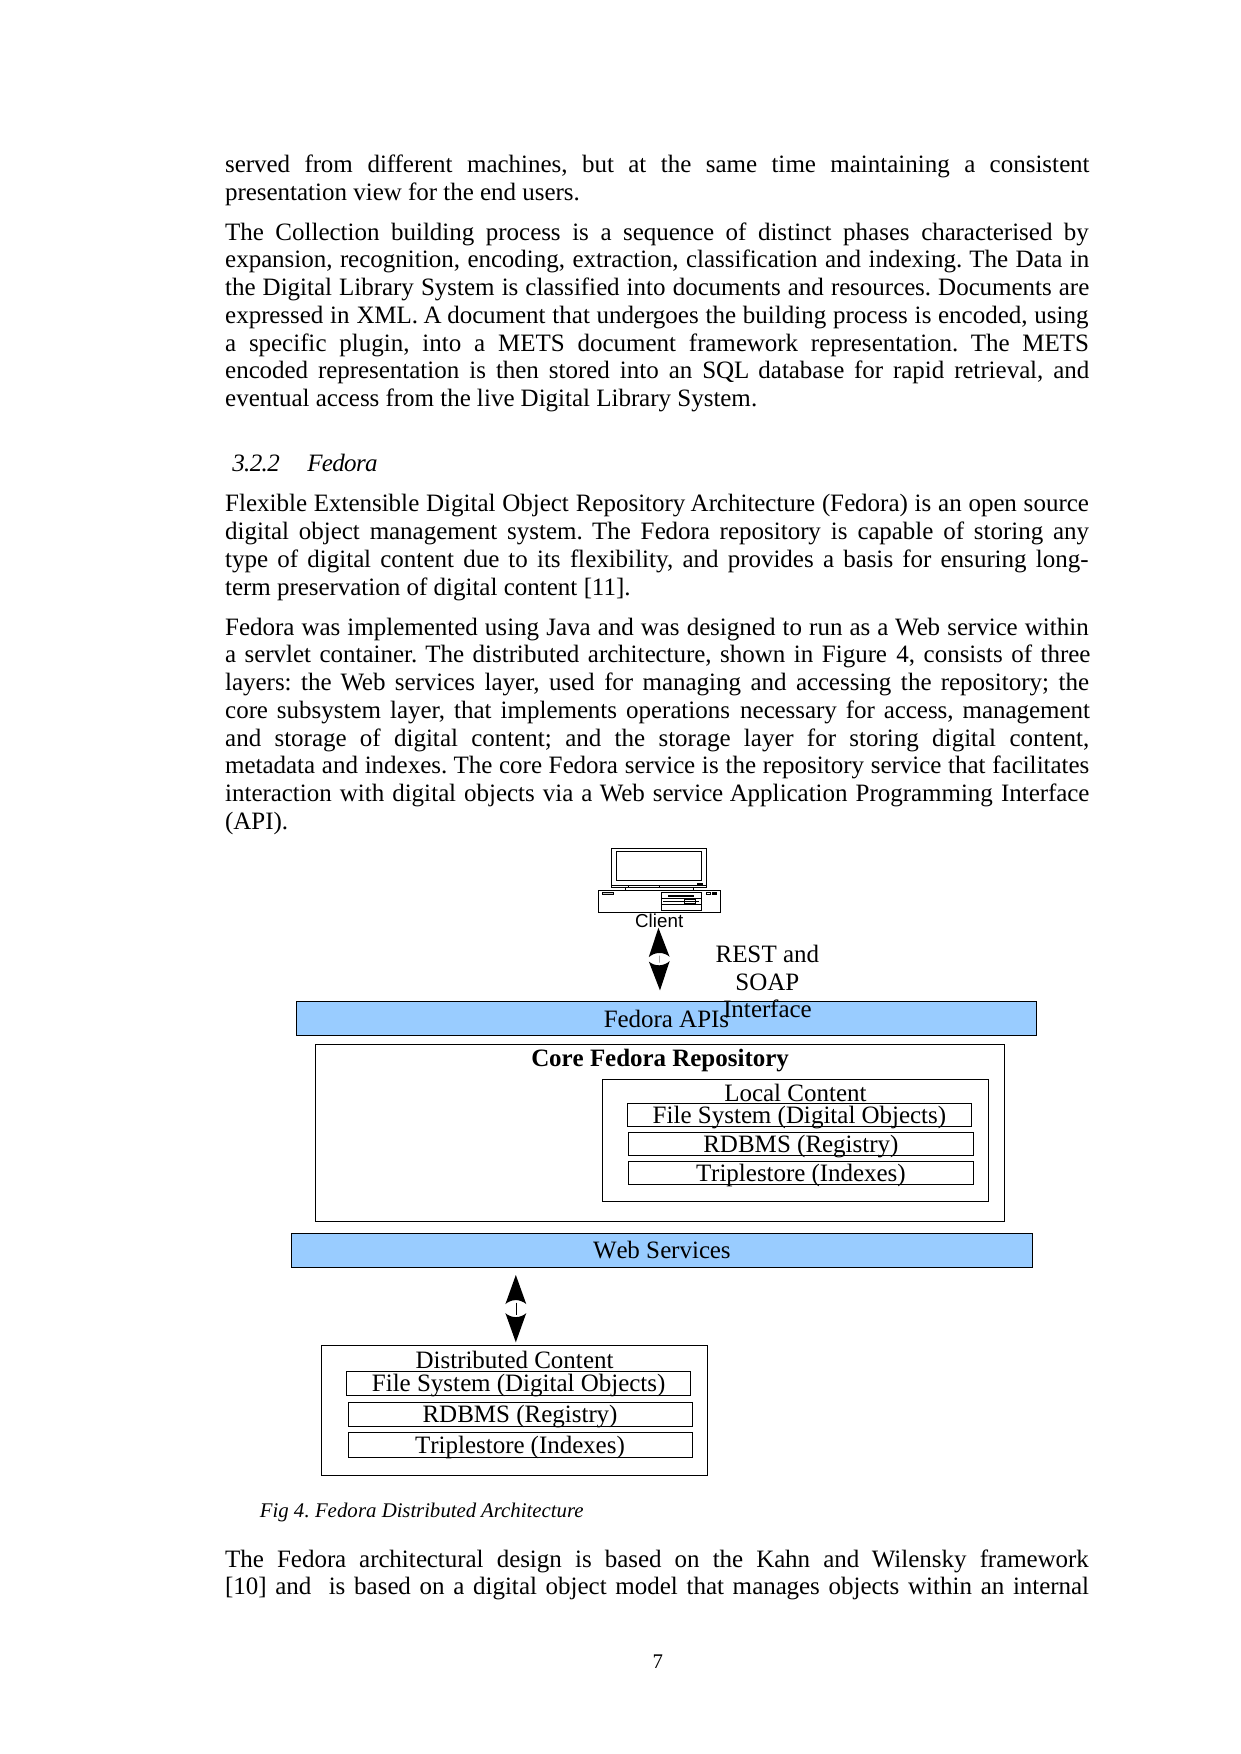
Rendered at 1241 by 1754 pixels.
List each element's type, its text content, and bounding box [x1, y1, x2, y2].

subtitle Fedora [232, 449, 1090, 477]
text The Collection building process is a sequence of distinct phases characterised by expansion, recognition, encoding, extraction, classification and indexing. The Data in the Digital Library System is classified into documents and resources. Documents are expressed in XML. A document that undergoes the building process is encoded, using a specific plugin, into a METS document framework representation. The METS encoded representation is then stored into an SQL database for rapid retrieval, and eventual access from the live Digital Library System. [225, 218, 1090, 412]
text Fig 4. Fedora Distributed Architecture [259, 855, 1069, 1545]
text served from different machines, but at the same time maintaining a consistent presentation view for the end users. [225, 150, 1090, 205]
text Flexible Extensible Digital Object Repository Architecture (Fedora) is an open source digital object management system. The Fedora repository is capable of storing any type of digital content due to its flexibility, and provides a basis for ensuring long-term preservation of digital content [11]⁠. [225, 489, 1090, 600]
text Fedora was implemented using Java and was designed to run as a Web service within a servlet container. The distributed architecture, shown in Figure 4, consists of three layers: the Web services layer, used for managing and accessing the repository; the core subsystem layer, that implements operations necessary for access, management and storage of digital content; and the storage layer for storing digital content, metadata and indexes. The core Fedora service is the repository service that facilitates interaction with digital objects via a Web service Application Programming Interface (API). [225, 613, 1090, 834]
text The Fedora architectural design is based on the Kahn and Wilensky framework [10]⁠ and is based on a digital object model that manages objects within an internal [225, 842, 1090, 1600]
